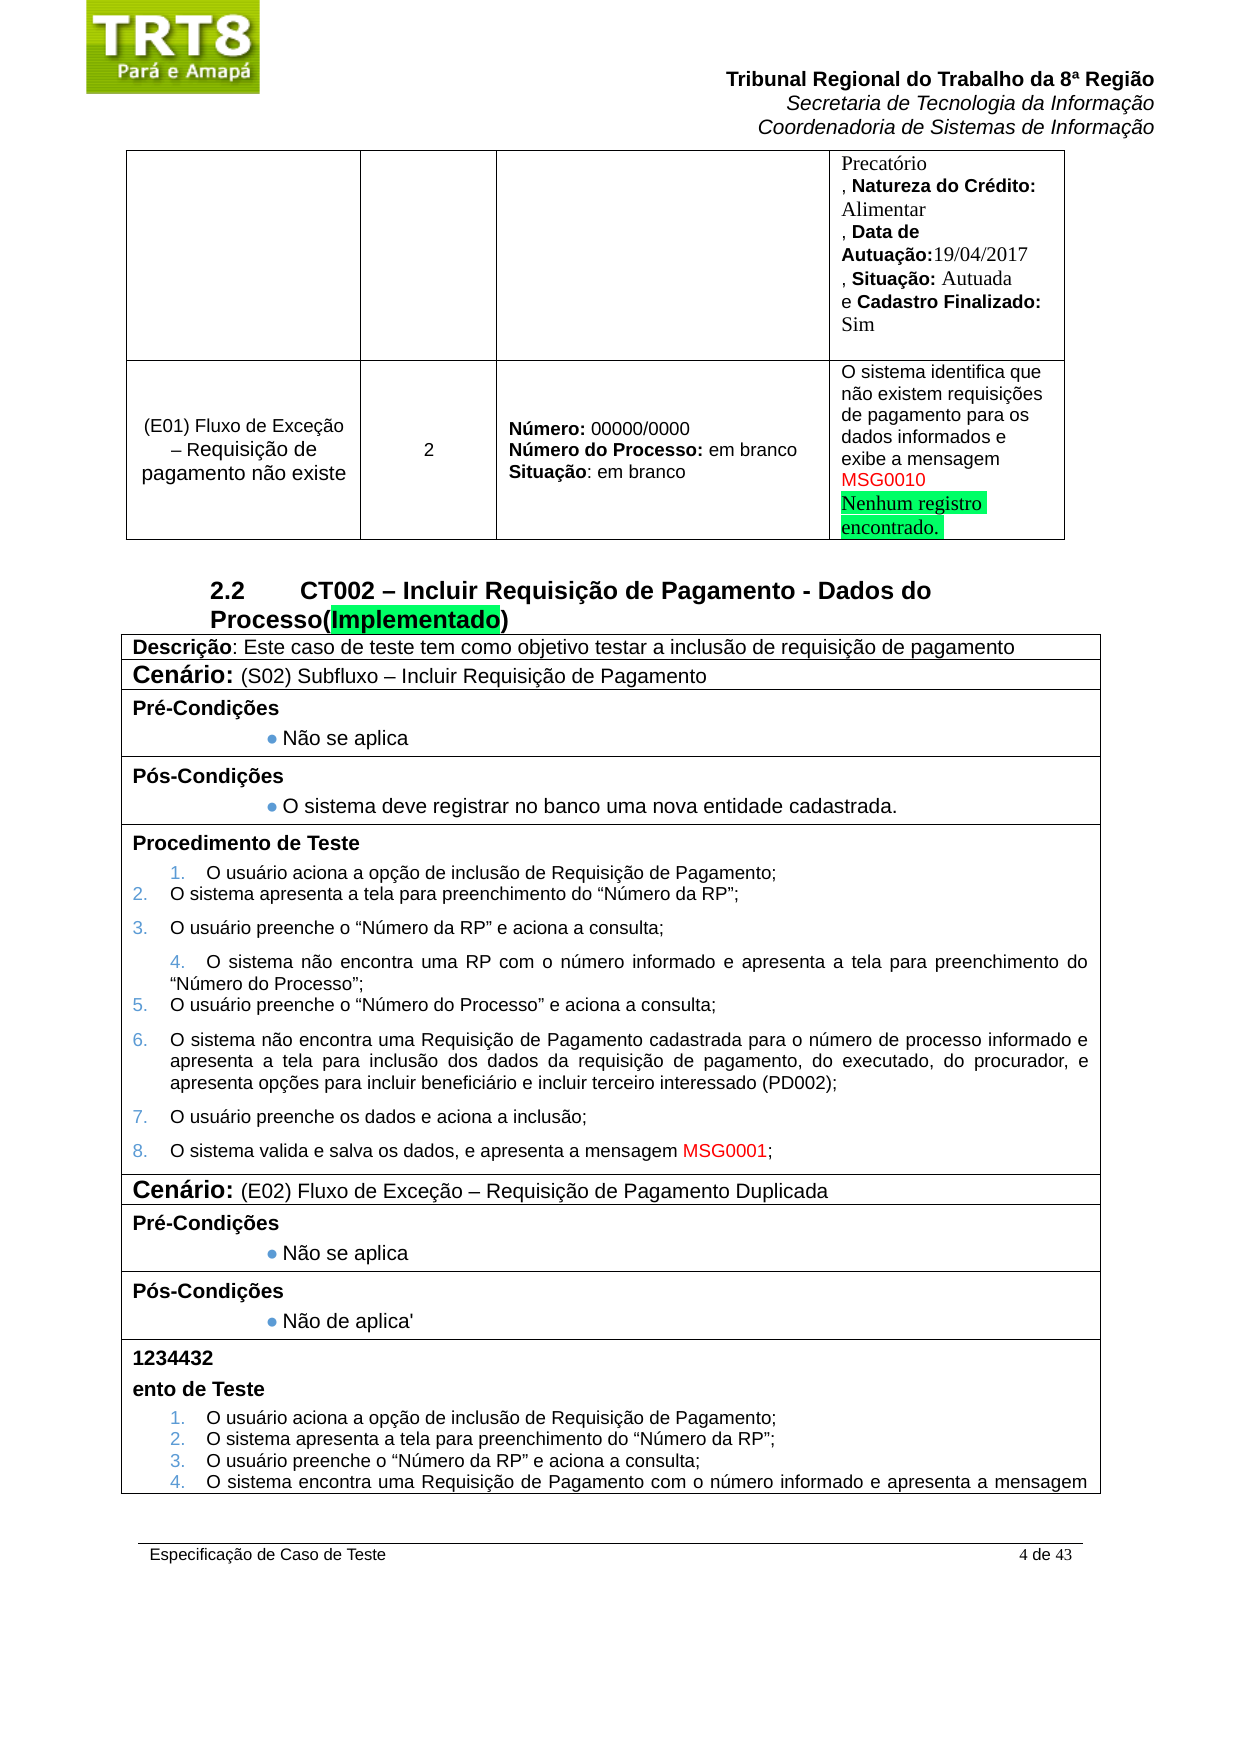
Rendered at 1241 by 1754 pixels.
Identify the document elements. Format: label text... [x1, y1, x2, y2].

table_cell Cenário: (E02) Fluxo de Exceção – Requisição de Pagamento Duplicada [122, 1175, 1100, 1203]
table_cell Pós-Condições O sistema deve registrar no banco uma nova entidade cadastrada. [122, 757, 1100, 824]
table_cell Pós-Condições Não de aplica' [122, 1272, 1100, 1339]
table_cell 2 [361, 361, 496, 539]
table_cell Procedimento de Teste O usuário aciona a opção de inclusão de Requisição de Pagamento; O sistema apresenta a tela para preenchimento do “Número da RP”; O usuário preenche o “Número da RP” e aciona a consulta; O sistema não encontra uma RP com o número informado e apresenta a tela para preenchimento do “Número do Processo”; O usuário preenche o “Número do Processo” e aciona a consulta; O sistema não encontra uma Requisição de Pagamento cadastrada para o número de processo informado e apresenta a tela para inclusão dos dados da requisição de pagamento, do executado, do procurador, e apresenta opções para incluir beneficiário e incluir terceiro interessado (PD002); O usuário preenche os dados e aciona a inclusão; O sistema valida e salva os dados, e apresenta a mensagem MSG0001; [122, 825, 1100, 1174]
table_cell Precatório , Natureza do Crédito: Alimentar , Data de Autuação:19/04/2017 , Situação: Autuada e Cadastro Finalizado: Sim [830, 151, 1064, 360]
table_cell 1234432 ento de Teste O usuário aciona a opção de inclusão de Requisição de Pagamento; O sistema apresenta a tela para preenchimento do “Número da RP”; O usuário preenche o “Número da RP” e aciona a consulta; O sistema encontra uma Requisição de Pagamento com o número informado e apresenta a mensagem [122, 1340, 1100, 1493]
table_cell [497, 151, 829, 360]
picture [86, 0, 260, 94]
table_cell Pré-Condições Não se aplica [122, 1205, 1100, 1271]
table_header Descrição: Este caso de teste tem como objetivo testar a inclusão de requisição de pagamento [122, 635, 1100, 659]
table_cell Cenário: (S02) Subfluxo – Incluir Requisição de Pagamento [122, 660, 1100, 688]
table_cell (E01) Fluxo de Exceção – Requisição de pagamento não existe [127, 361, 360, 539]
table_cell O sistema identifica que não existem requisições de pagamento para os dados informados e exibe a mensagem MSG0010 Nenhum registro encontrado. [830, 361, 1064, 539]
subtitle CT002 – Incluir Requisição de Pagamento - Dados do Processo(Implementado) [210, 576, 1090, 634]
table_cell Pré-Condições Não se aplica [122, 690, 1100, 756]
table_cell [127, 151, 360, 360]
table_cell [361, 151, 496, 360]
table_cell Número: 00000/0000 Número do Processo: em branco Situação: em branco [497, 361, 829, 539]
